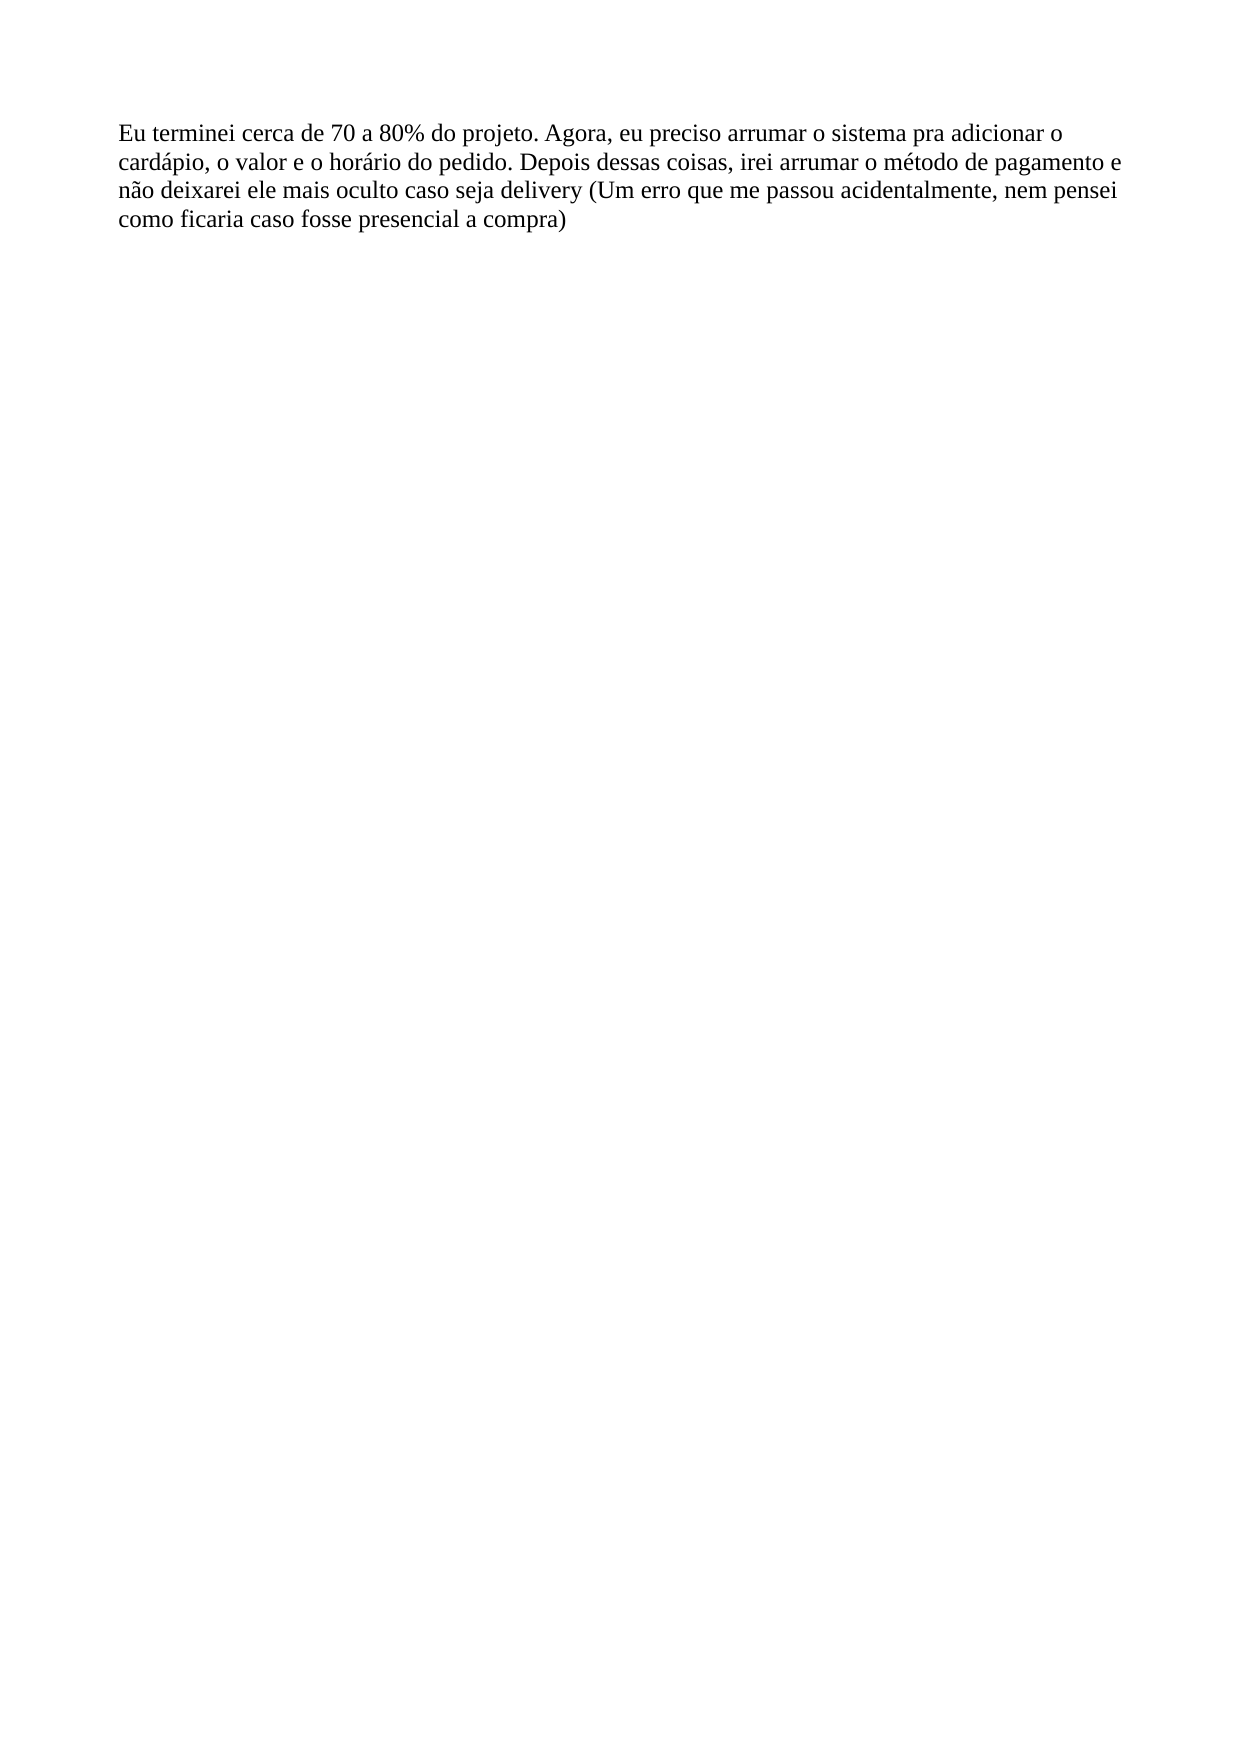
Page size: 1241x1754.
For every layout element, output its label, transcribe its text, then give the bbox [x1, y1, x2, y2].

text Eu terminei cerca de 70 a 80% do projeto. Agora, eu preciso arrumar o sistema pra adicionar o cardápio, o valor e o horário do pedido. Depois dessas coisas, irei arrumar o método de pagamento e não deixarei ele mais oculto caso seja delivery (Um erro que me passou acidentalmente, nem pensei como ficaria caso fosse presencial a compra) [118, 118, 1122, 233]
